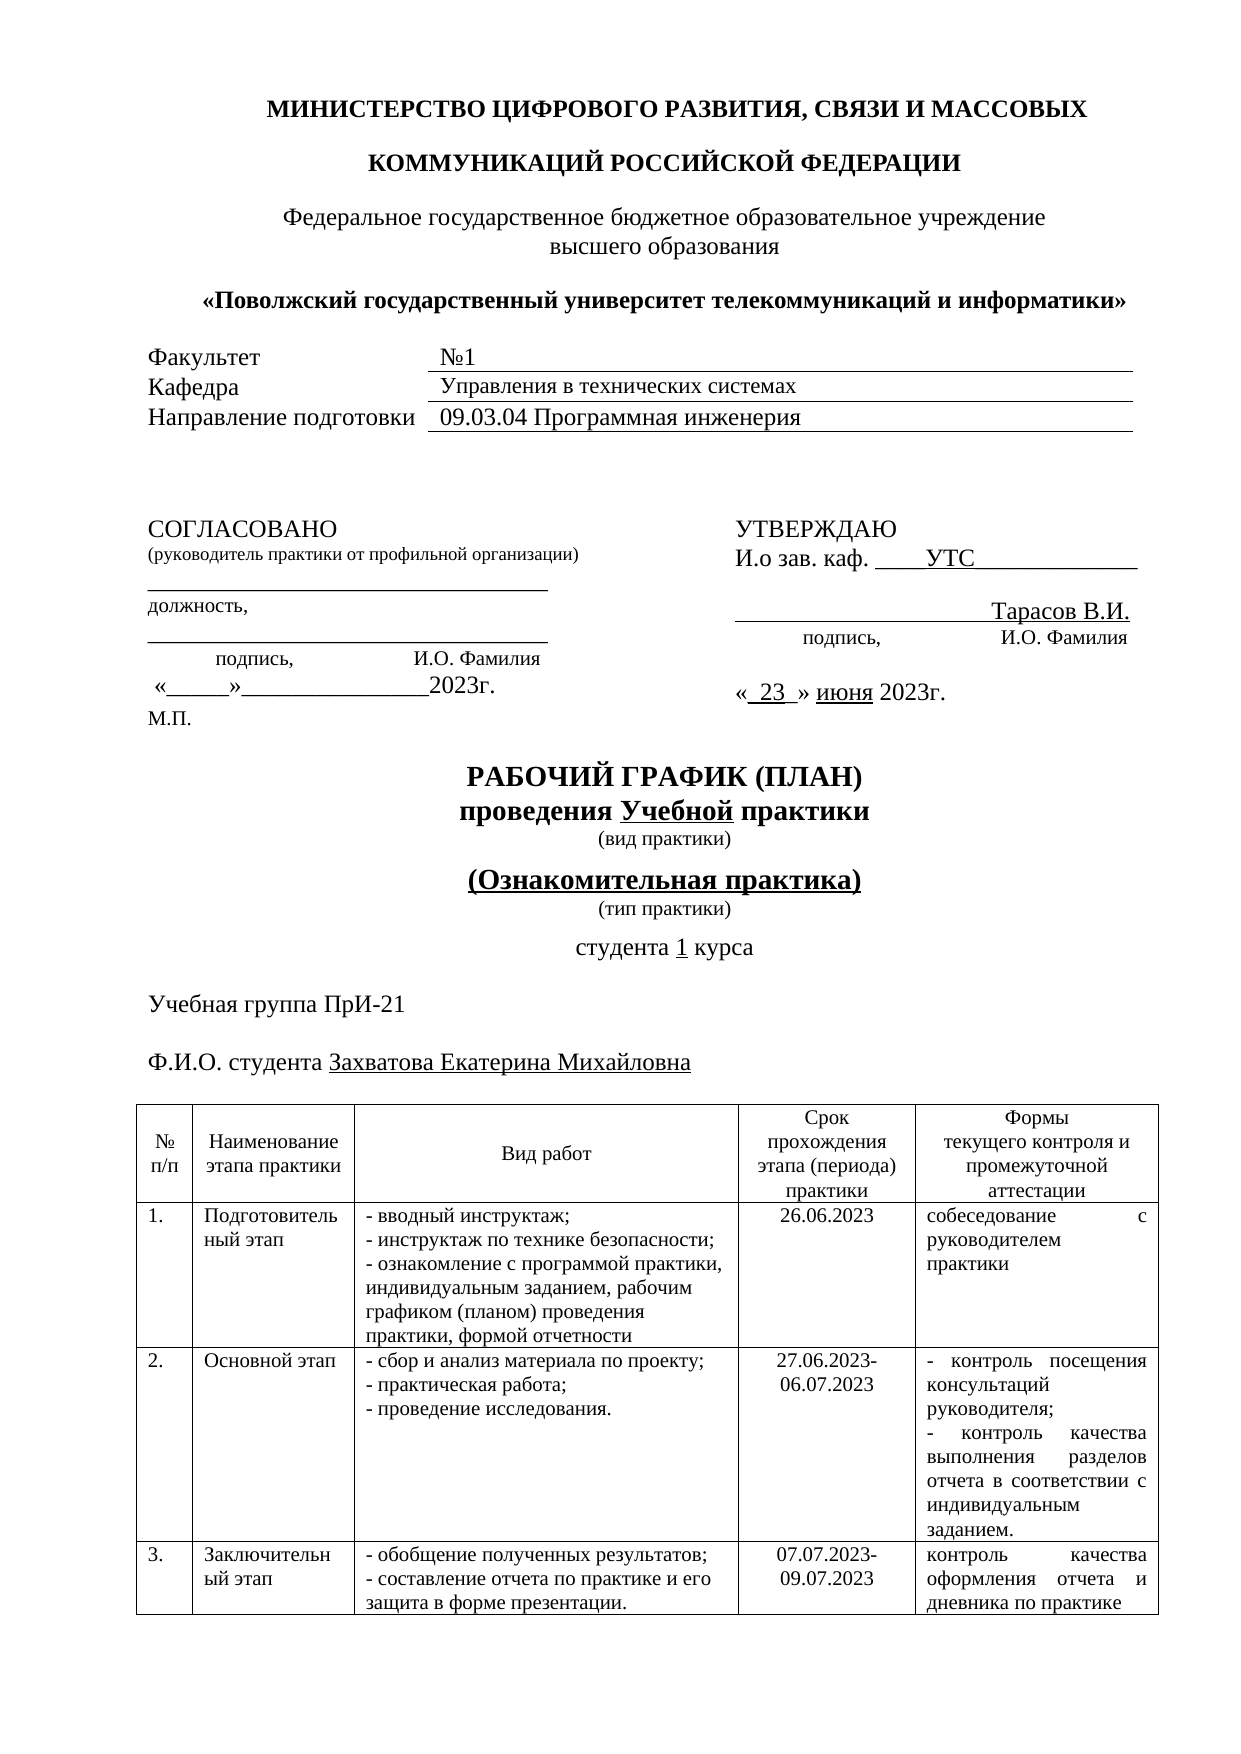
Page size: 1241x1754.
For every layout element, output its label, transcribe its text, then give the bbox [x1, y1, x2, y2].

table_cell - контроль посещения консультаций руководителя; - контроль качества выполнения разделов отчета в соответствии с индивидуальным заданием. [916, 1348, 1158, 1541]
table_cell Основной этап [193, 1348, 354, 1541]
text (Ознакомительная практика) [148, 862, 1181, 896]
table_cell Подготовительный этап [193, 1203, 354, 1347]
text студента 1 курса [148, 932, 1181, 961]
table_cell Направление подготовки [136, 401, 428, 431]
title «Поволжский государственный университет телекоммуникаций и информатики» [148, 285, 1181, 314]
table_header Факультет [136, 342, 428, 371]
table_header Срок прохождения этапа (периода) практики [739, 1105, 915, 1202]
text проведения Учебной практики [148, 793, 1181, 826]
table_cell Заключительный этап [193, 1542, 354, 1614]
table_cell - обобщение полученных результатов; - составление отчета по практике и его защита в форме презентации. [355, 1542, 738, 1614]
table_cell собеседование с руководителем практики [916, 1203, 1158, 1347]
title высшего образования [148, 231, 1181, 260]
table_cell 27.06.2023-06.07.2023 [739, 1348, 915, 1541]
table_cell - сбор и анализ материала по проекту; - практическая работа; - проведение исследования. [355, 1348, 738, 1541]
text Учебная группа ПрИ-21 [148, 989, 1181, 1018]
title КОММУНИКАЦИЙ РОССИЙСКОЙ ФЕДЕРАЦИИ [148, 148, 1181, 177]
table_header Наименование этапа практики [193, 1105, 354, 1202]
table_header [620, 514, 724, 706]
text Ф.И.О. студента Захватова Екатерина Михайловна [148, 1047, 1181, 1076]
table_cell [137, 1542, 192, 1614]
table_cell - вводный инструктаж; - инструктаж по технике безопасности; - ознакомление с программой практики, индивидуальным заданием, рабочим графиком (планом) проведения практики, формой отчетности [355, 1203, 738, 1347]
table_header СОГЛАСОВАНО (руководитель практики от профильной организации) ________________________________ должность, ________________________________ подпись, И.О. Фамилия «_____»_______________2023г. [136, 514, 620, 706]
table_cell [137, 1203, 192, 1347]
table_cell Управления в технических системах [428, 372, 1133, 401]
title Федеральное государственное бюджетное образовательное учреждение [148, 202, 1181, 231]
text М.П. [148, 706, 1181, 730]
table_header Вид работ [355, 1105, 738, 1202]
table_cell [137, 1348, 192, 1541]
table_cell контроль качества оформления отчета и дневника по практике [916, 1542, 1158, 1614]
table_header №1 [428, 342, 1133, 371]
text (тип практики) [148, 896, 1181, 920]
text РАБОЧИЙ ГРАФИК (ПЛАН) [148, 759, 1181, 793]
text МИНИСТЕРСТВО ЦИФРОВОГО РАЗВИТИЯ, СВЯЗИ И МАССОВЫХ [148, 94, 1181, 123]
table_cell 26.06.2023 [739, 1203, 915, 1347]
table_header № п/п [137, 1105, 192, 1202]
table_cell 07.07.2023-09.07.2023 [739, 1542, 915, 1614]
table_header Формы текущего контроля и промежуточной аттестации [916, 1105, 1158, 1202]
table_header УТВЕРЖДАЮ И.о зав. каф. ____УТС_____________ Тарасов В.И. подпись, И.О. Фамилия «_23_» июня 2023г. [724, 514, 1167, 706]
text (вид практики) [148, 826, 1181, 850]
table_cell Кафедра [136, 371, 428, 401]
table_cell 09.03.04 Программная инженерия [428, 402, 1133, 431]
